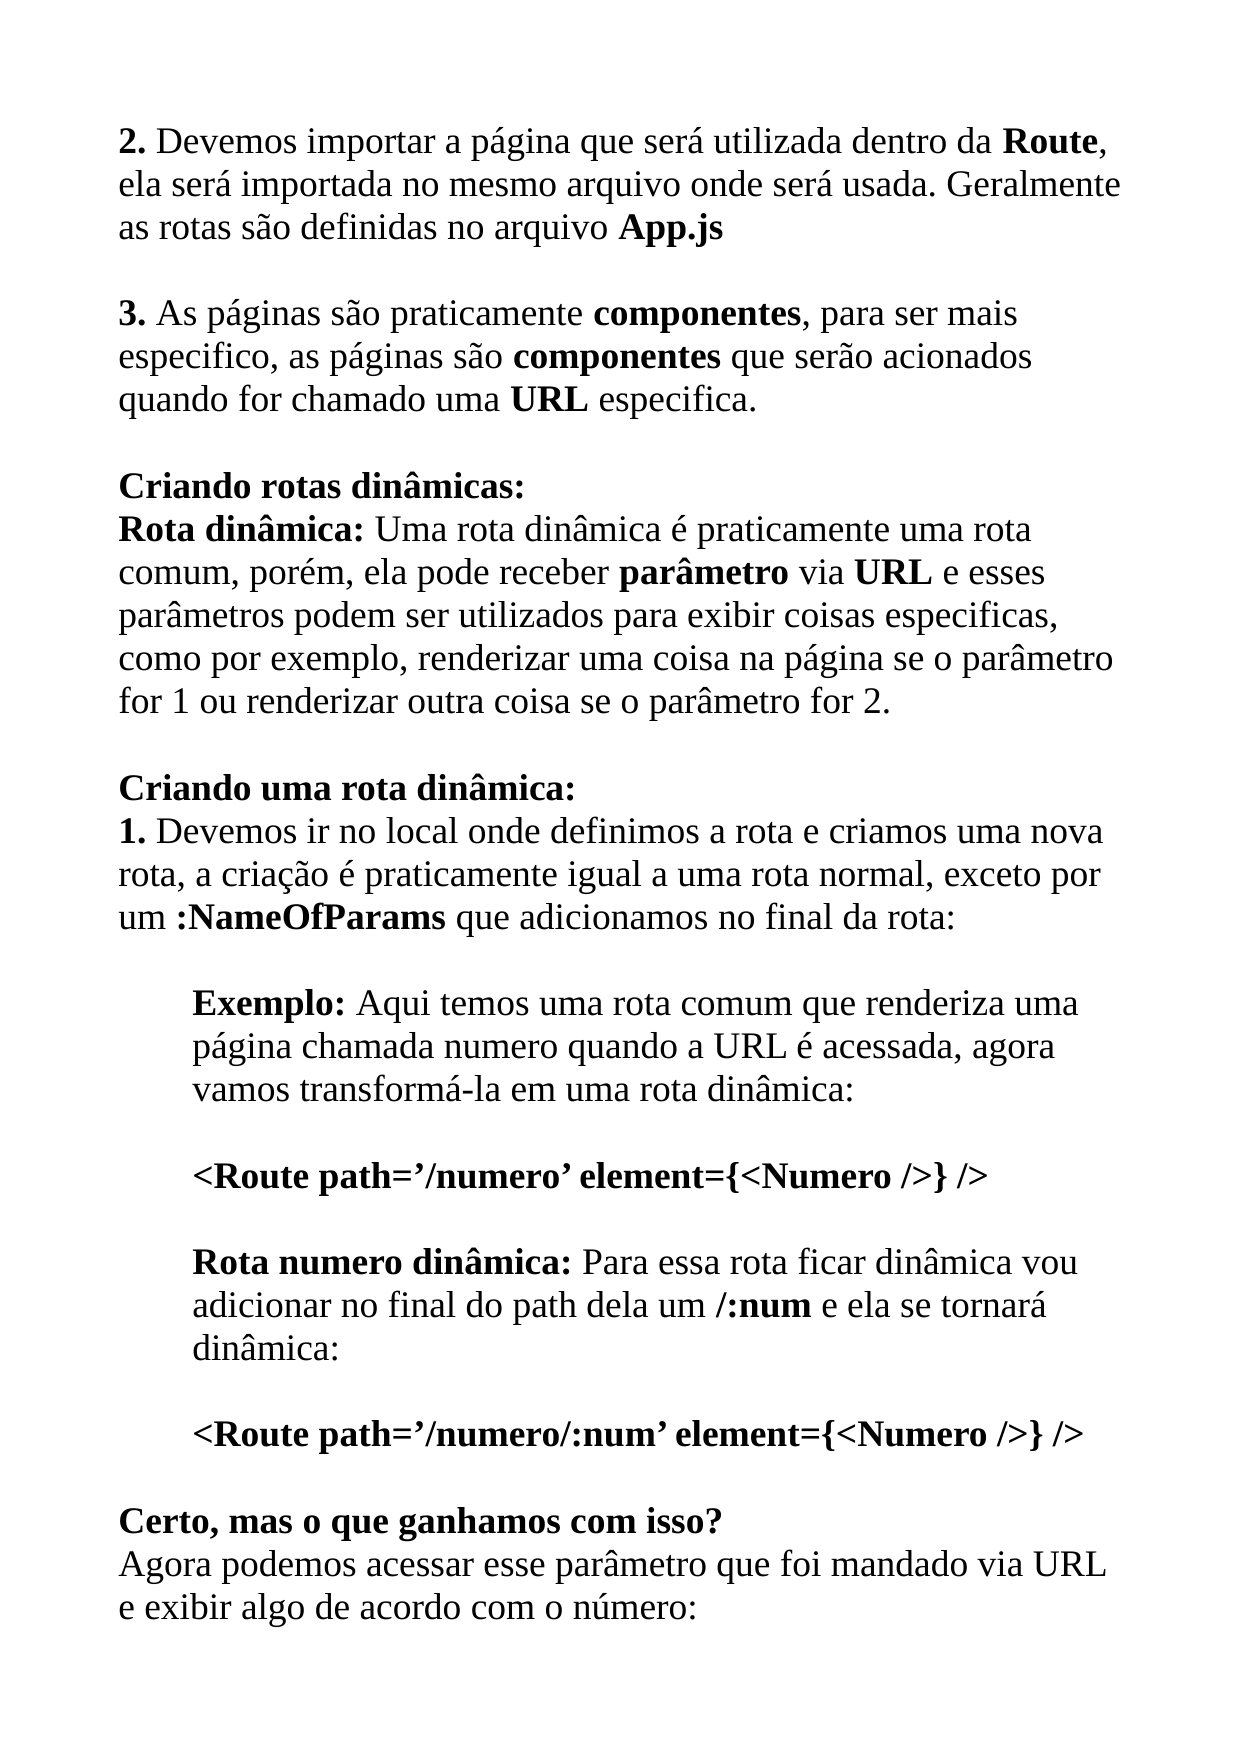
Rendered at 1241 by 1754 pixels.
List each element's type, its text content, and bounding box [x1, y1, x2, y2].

text <Route path=’/numero’ element={<Numero />} /> [118, 1153, 1122, 1196]
text vamos transformá-la em uma rota dinâmica: [118, 1067, 1122, 1110]
text Criando uma rota dinâmica: [118, 765, 1122, 808]
text 3. As páginas são praticamente componentes, para ser mais especifico, as páginas são componentes que serão acionados quando for chamado uma URL especifica. [118, 291, 1122, 420]
text Rota dinâmica: Uma rota dinâmica é praticamente uma rota comum, porém, ela pode receber parâmetro via URL e esses parâmetros podem ser utilizados para exibir coisas especificas, como por exemplo, renderizar uma coisa na página se o parâmetro for 1 ou renderizar outra coisa se o parâmetro for 2. [118, 506, 1122, 722]
text página chamada numero quando a URL é acessada, agora [118, 1024, 1122, 1067]
text Rota numero dinâmica: Para essa rota ficar dinâmica vou adicionar no final do path dela um /:num e ela se tornará dinâmica: [118, 1239, 1122, 1369]
text Exemplo: Aqui temos uma rota comum que renderiza uma [118, 981, 1122, 1024]
text Certo, mas o que ganhamos com isso? [118, 1498, 1122, 1541]
text Agora podemos acessar esse parâmetro que foi mandado via URL e exibir algo de acordo com o número: [118, 1541, 1122, 1627]
text <Route path=’/numero/:num’ element={<Numero />} /> [118, 1412, 1122, 1455]
text 1. Devemos ir no local onde definimos a rota e criamos uma nova rota, a criação é praticamente igual a uma rota normal, exceto por um :NameOfParams que adicionamos no final da rota: [118, 808, 1122, 937]
text 2. Devemos importar a página que será utilizada dentro da Route, ela será importada no mesmo arquivo onde será usada. Geralmente as rotas são definidas no arquivo App.js [118, 118, 1122, 247]
text Criando rotas dinâmicas: [118, 463, 1122, 506]
